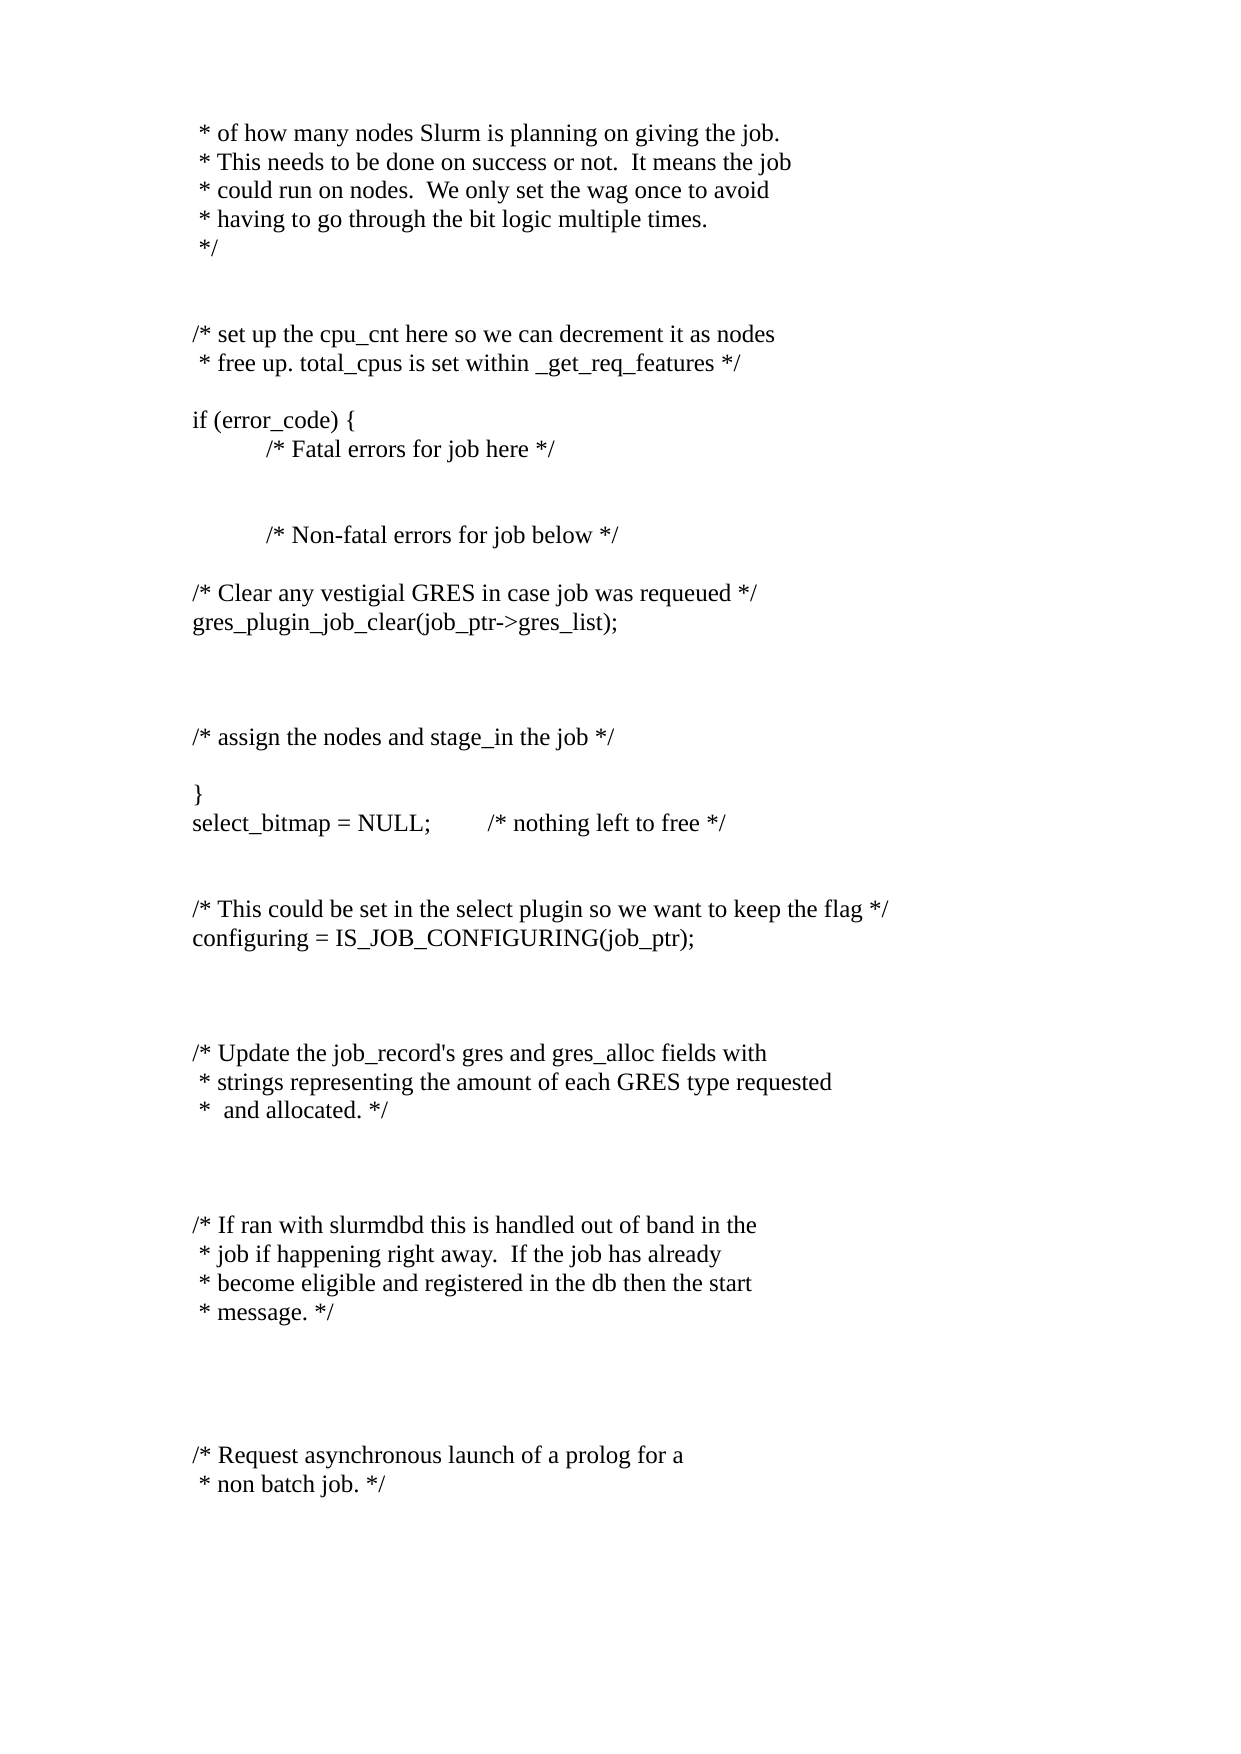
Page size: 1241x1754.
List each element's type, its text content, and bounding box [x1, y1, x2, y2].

text /* If ran with slurmdbd this is handled out of band in the [118, 1211, 1122, 1239]
text */ [118, 233, 1122, 262]
text gres_plugin_job_clear(job_ptr->gres_list); [118, 607, 1122, 636]
text * non batch job. */ [118, 1469, 1122, 1498]
text * become eligible and registered in the db then the start [118, 1268, 1122, 1297]
text /* assign the nodes and stage_in the job */ [118, 722, 1122, 751]
text * of how many nodes Slurm is planning on giving the job. [118, 118, 1122, 147]
text } [118, 779, 1122, 808]
text * job if happening right away. If the job has already [118, 1239, 1122, 1268]
text /* This could be set in the select plugin so we want to keep the flag */ [118, 894, 1122, 923]
text * having to go through the bit logic multiple times. [118, 204, 1122, 233]
text configuring = IS_JOB_CONFIGURING(job_ptr); [118, 923, 1122, 952]
text * message. */ [118, 1297, 1122, 1326]
text * and allocated. */ [118, 1096, 1122, 1124]
text /* Update the job_record's gres and gres_alloc fields with [118, 1038, 1122, 1067]
text /* Clear any vestigial GRES in case job was requeued */ [118, 578, 1122, 607]
text /* Request asynchronous launch of a prolog for a [118, 1441, 1122, 1469]
text /* set up the cpu_cnt here so we can decrement it as nodes [118, 319, 1122, 348]
text * This needs to be done on success or not. It means the job [118, 147, 1122, 176]
text * free up. total_cpus is set within _get_req_features */ [118, 348, 1122, 377]
text if (error_code) { [118, 406, 1122, 434]
text /* Fatal errors for job here */ [118, 434, 1122, 463]
text /* Non-fatal errors for job below */ [118, 521, 1122, 549]
text select_bitmap = NULL; /* nothing left to free */ [118, 808, 1122, 837]
text * could run on nodes. We only set the wag once to avoid [118, 176, 1122, 204]
text * strings representing the amount of each GRES type requested [118, 1067, 1122, 1096]
